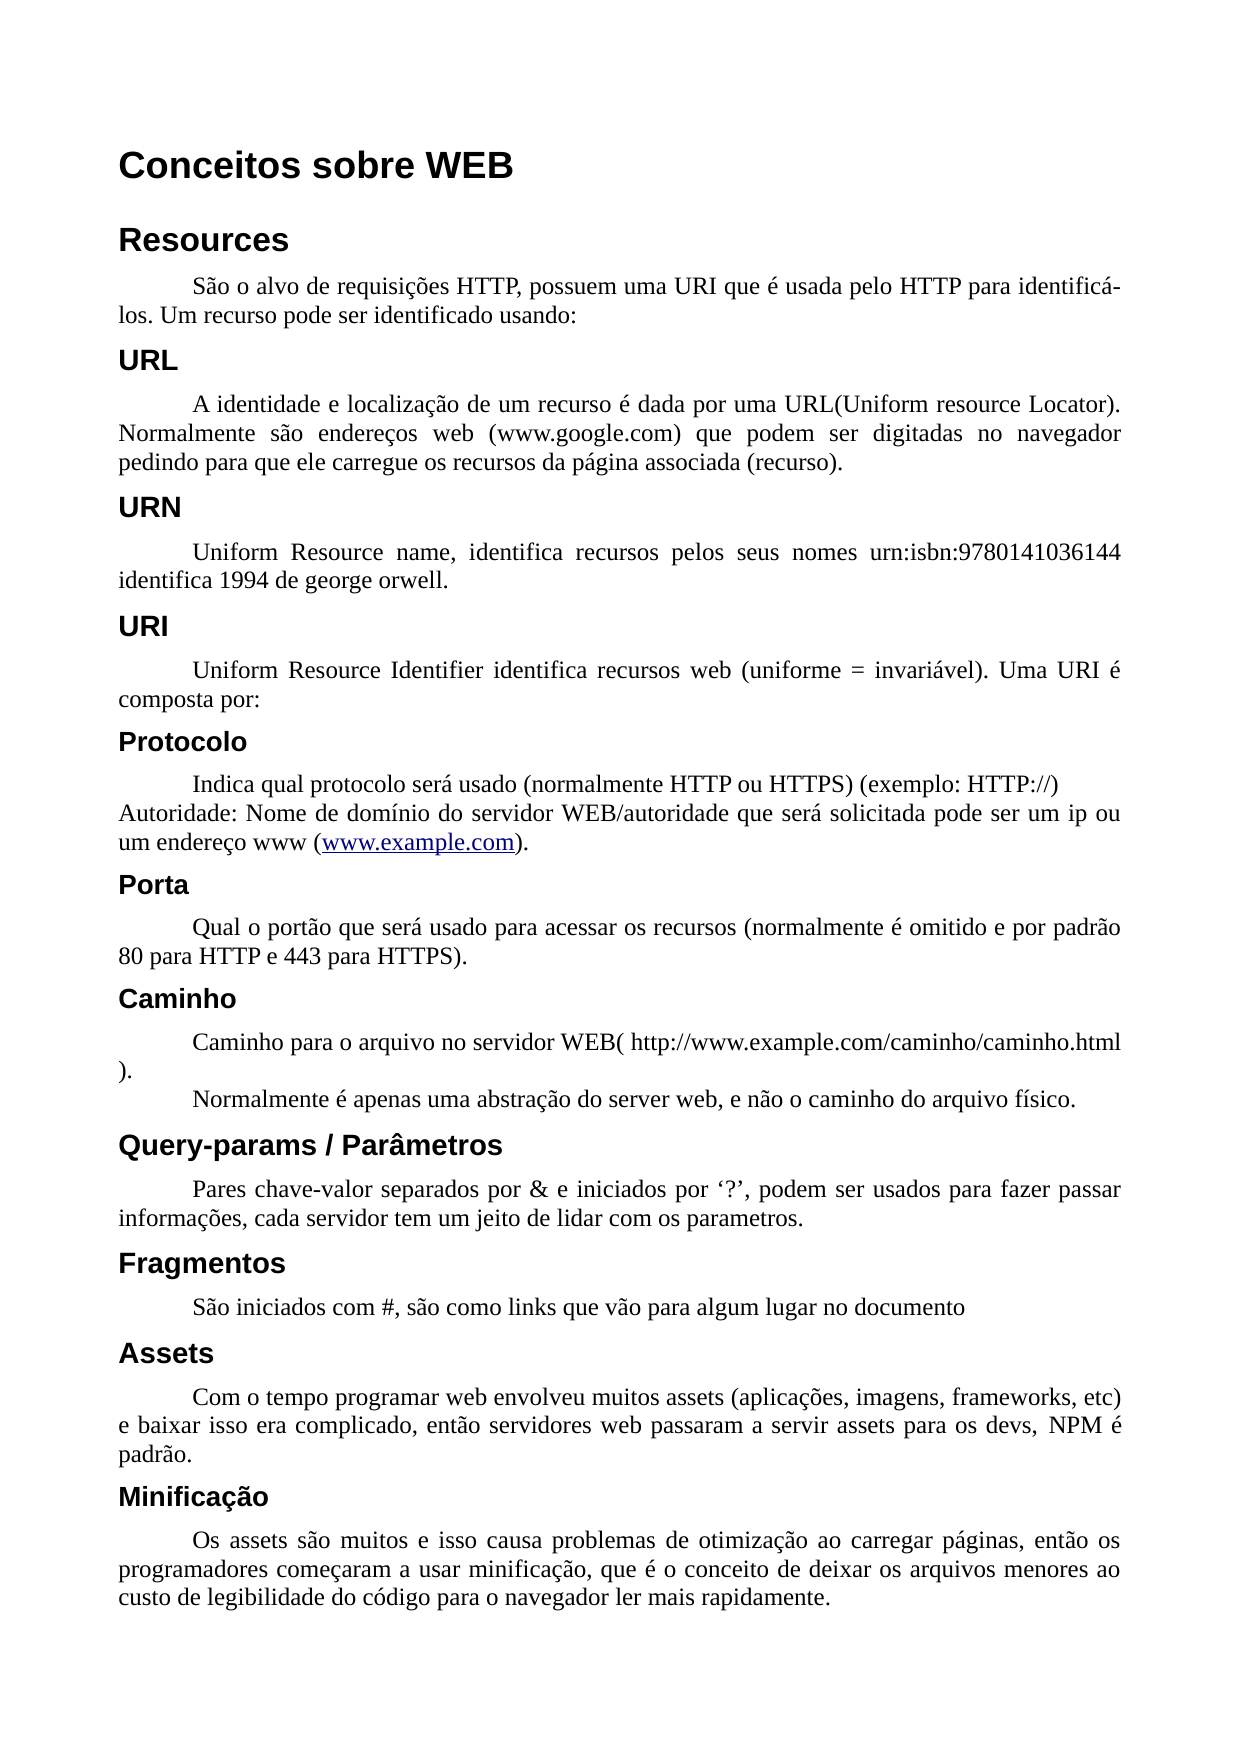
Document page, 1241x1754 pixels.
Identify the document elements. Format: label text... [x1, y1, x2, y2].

text São o alvo de requisições HTTP, possuem uma URI que é usada pelo HTTP para identificá-los. Um recurso pode ser identificado usando: [118, 271, 1122, 329]
subtitle Caminho [118, 982, 1122, 1014]
subtitle Porta [118, 868, 1122, 900]
text Uniform Resource Identifier identifica recursos web (uniforme = invariável). Uma URI é composta por: [118, 655, 1122, 712]
subtitle Assets [118, 1336, 1122, 1369]
subtitle URL [118, 343, 1122, 377]
text Pares chave-valor separados por & e iniciados por ‘?’, podem ser usados para fazer passar informações, cada servidor tem um jeito de lidar com os parametros. [118, 1174, 1122, 1231]
subtitle Query-params / Parâmetros [118, 1128, 1122, 1161]
text Indica qual protocolo será usado (normalmente HTTP ou HTTPS) (exemplo: HTTP://) [118, 769, 1122, 798]
subtitle Resources [118, 220, 1122, 259]
subtitle Protocolo [118, 725, 1122, 757]
text São iniciados com #, são como links que vão para algum lugar no documento [118, 1292, 1122, 1321]
subtitle Conceitos sobre WEB [118, 143, 1122, 187]
text A identidade e localização de um recurso é dada por uma URL(Uniform resource Locator). Normalmente são endereços web (www.google.com) que podem ser digitadas no navegador pedindo para que ele carregue os recursos da página associada (recurso). [118, 389, 1122, 476]
text Com o tempo programar web envolveu muitos assets (aplicações, imagens, frameworks, etc) e baixar isso era complicado, então servidores web passaram a servir assets para os devs, NPM é padrão. [118, 1382, 1122, 1468]
subtitle URI [118, 609, 1122, 642]
text Uniform Resource name, identifica recursos pelos seus nomes urn:isbn:9780141036144 identifica 1994 de george orwell. [118, 537, 1122, 594]
subtitle URN [118, 490, 1122, 524]
subtitle Minificação [118, 1481, 1122, 1512]
text Os assets são muitos e isso causa problemas de otimização ao carregar páginas, então os programadores começaram a usar minificação, que é o conceito de deixar os arquivos menores ao custo de legibilidade do código para o navegador ler mais rapidamente. [118, 1525, 1122, 1611]
text Autoridade: Nome de domínio do servidor WEB/autoridade que será solicitada pode ser um ip ou um endereço www (www.example.com). [118, 798, 1122, 856]
text Normalmente é apenas uma abstração do server web, e não o caminho do arquivo físico. [118, 1084, 1122, 1113]
subtitle Fragmentos [118, 1246, 1122, 1280]
text Caminho para o arquivo no servidor WEB( http://www.example.com/caminho/caminho.html ). [118, 1027, 1122, 1084]
text Qual o portão que será usado para acessar os recursos (normalmente é omitido e por padrão 80 para HTTP e 443 para HTTPS). [118, 912, 1122, 970]
